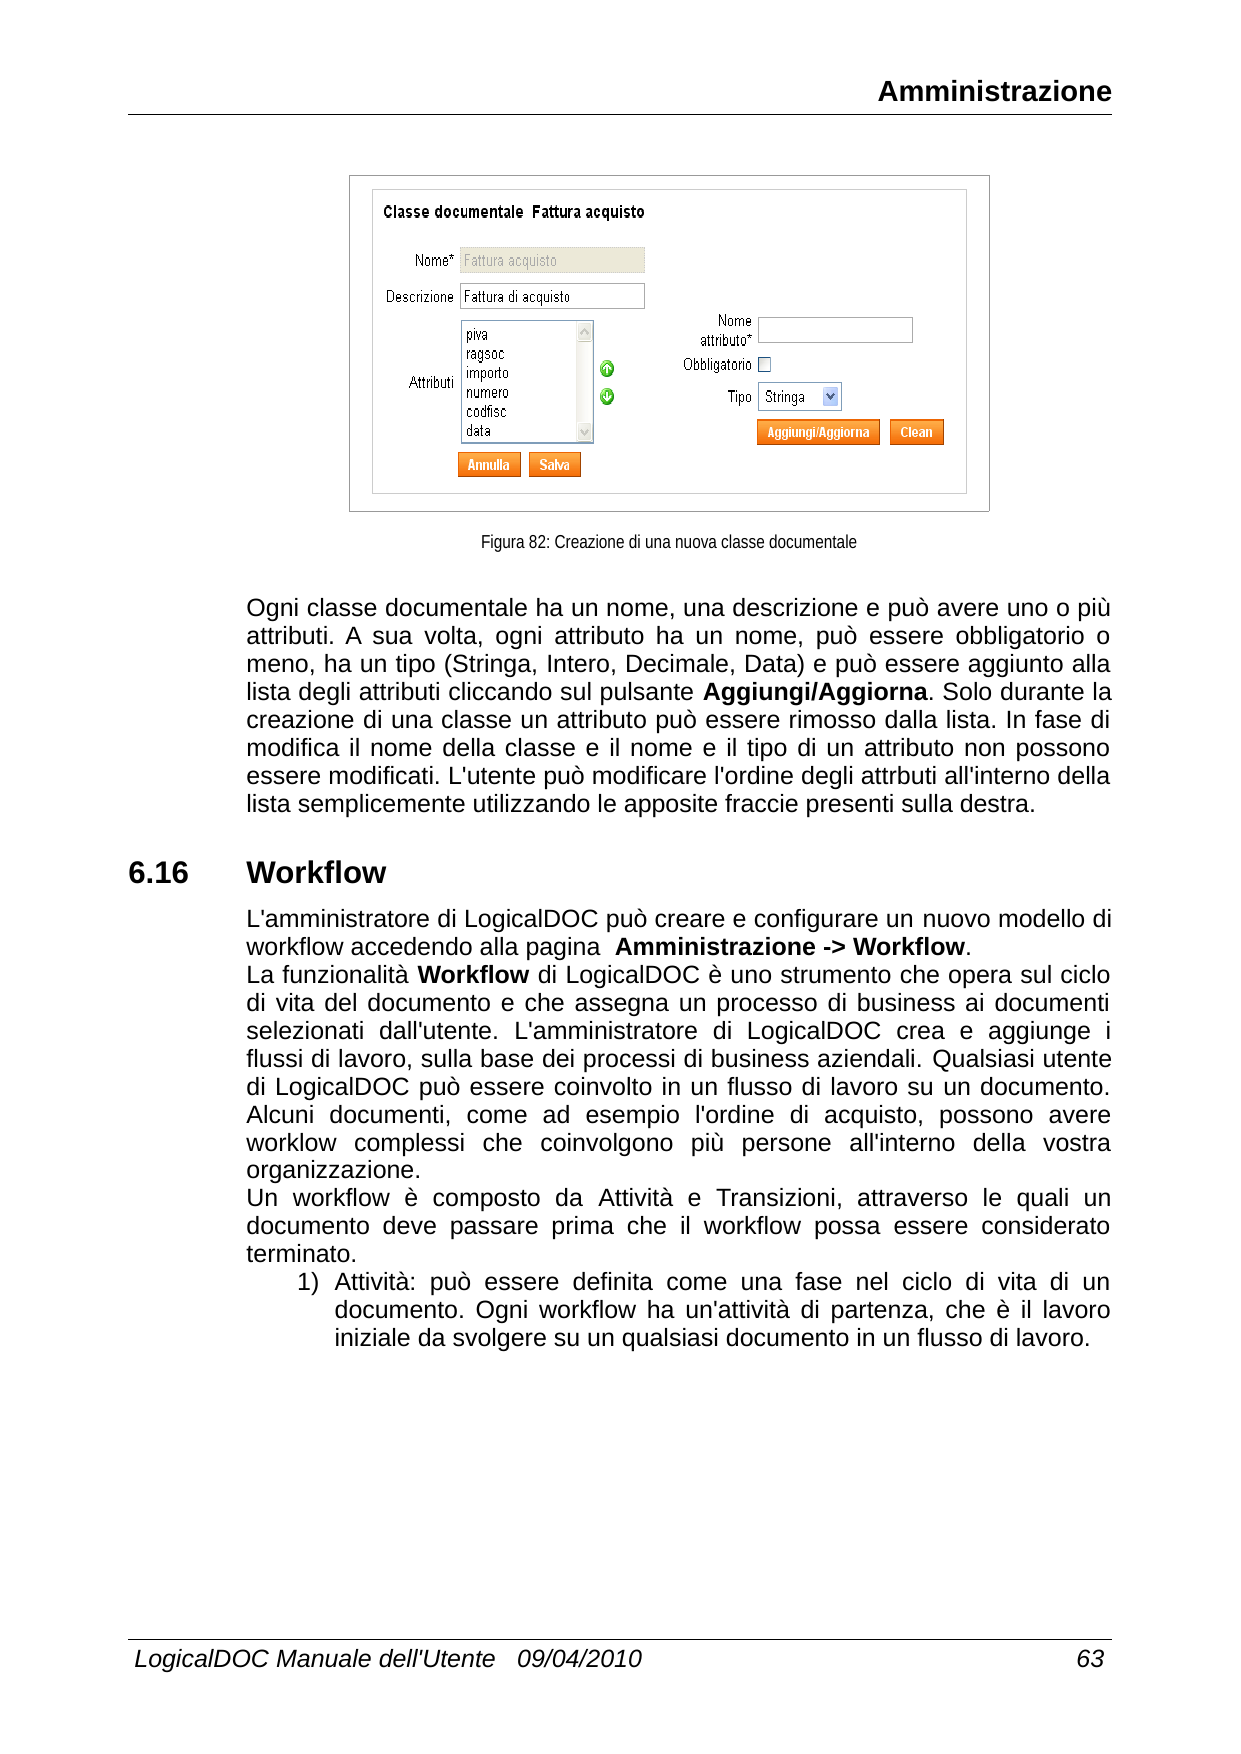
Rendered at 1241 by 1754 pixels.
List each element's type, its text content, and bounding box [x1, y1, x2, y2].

text Un workflow è composto da Attività e Transizioni, attraverso le quali un documento deve passare prima che il workflow possa essere considerato terminato. [246, 1184, 1112, 1268]
text Figura 82: Creazione di una nuova classe documentale [337, 530, 1001, 553]
text La funzionalità Workflow di LogicalDOC è uno strumento che opera sul ciclo di vita del documento e che assegna un processo di business ai documenti selezionati dall'utente. L'amministratore di LogicalDOC crea e aggiunge i flussi di lavoro, sulla base dei processi di business aziendali. Qualsiasi utente di LogicalDOC può essere coinvolto in un flusso di lavoro su un documento. Alcuni documenti, come ad esempio l'ordine di acquisto, possono avere worklow complessi che coinvolgono più persone all'interno della vostra organizzazione. [246, 961, 1112, 1184]
picture [365, 183, 973, 502]
list Attività: può essere definita come una fase nel ciclo di vita di un documento. Ogni workflow ha un'attività di partenza, che è il lavoro iniziale da svolgere su un qualsiasi documento in un flusso di lavoro. [297, 1268, 1112, 1352]
text L'amministratore di LogicalDOC può creare e configurare un nuovo modello di workflow accedendo alla pagina Amministrazione -> Workflow. [246, 905, 1112, 961]
text Ogni classe documentale ha un nome, una descrizione e può avere uno o più attributi. A sua volta, ogni attributo ha un nome, può essere obbligatorio o meno, ha un tipo (Stringa, Intero, Decimale, Data) e può essere aggiunto alla lista degli attributi cliccando sul pulsante Aggiungi/Aggiorna. Solo durante la creazione di una classe un attributo può essere rimosso dalla lista. In fase di modifica il nome della classe e il nome e il tipo di un attributo non possono essere modificati. L'utente può modificare l'ordine degli attrbuti all'interno della lista semplicemente utilizzando le apposite fraccie presenti sulla destra. [246, 594, 1112, 818]
subtitle Workflow [128, 855, 1112, 890]
